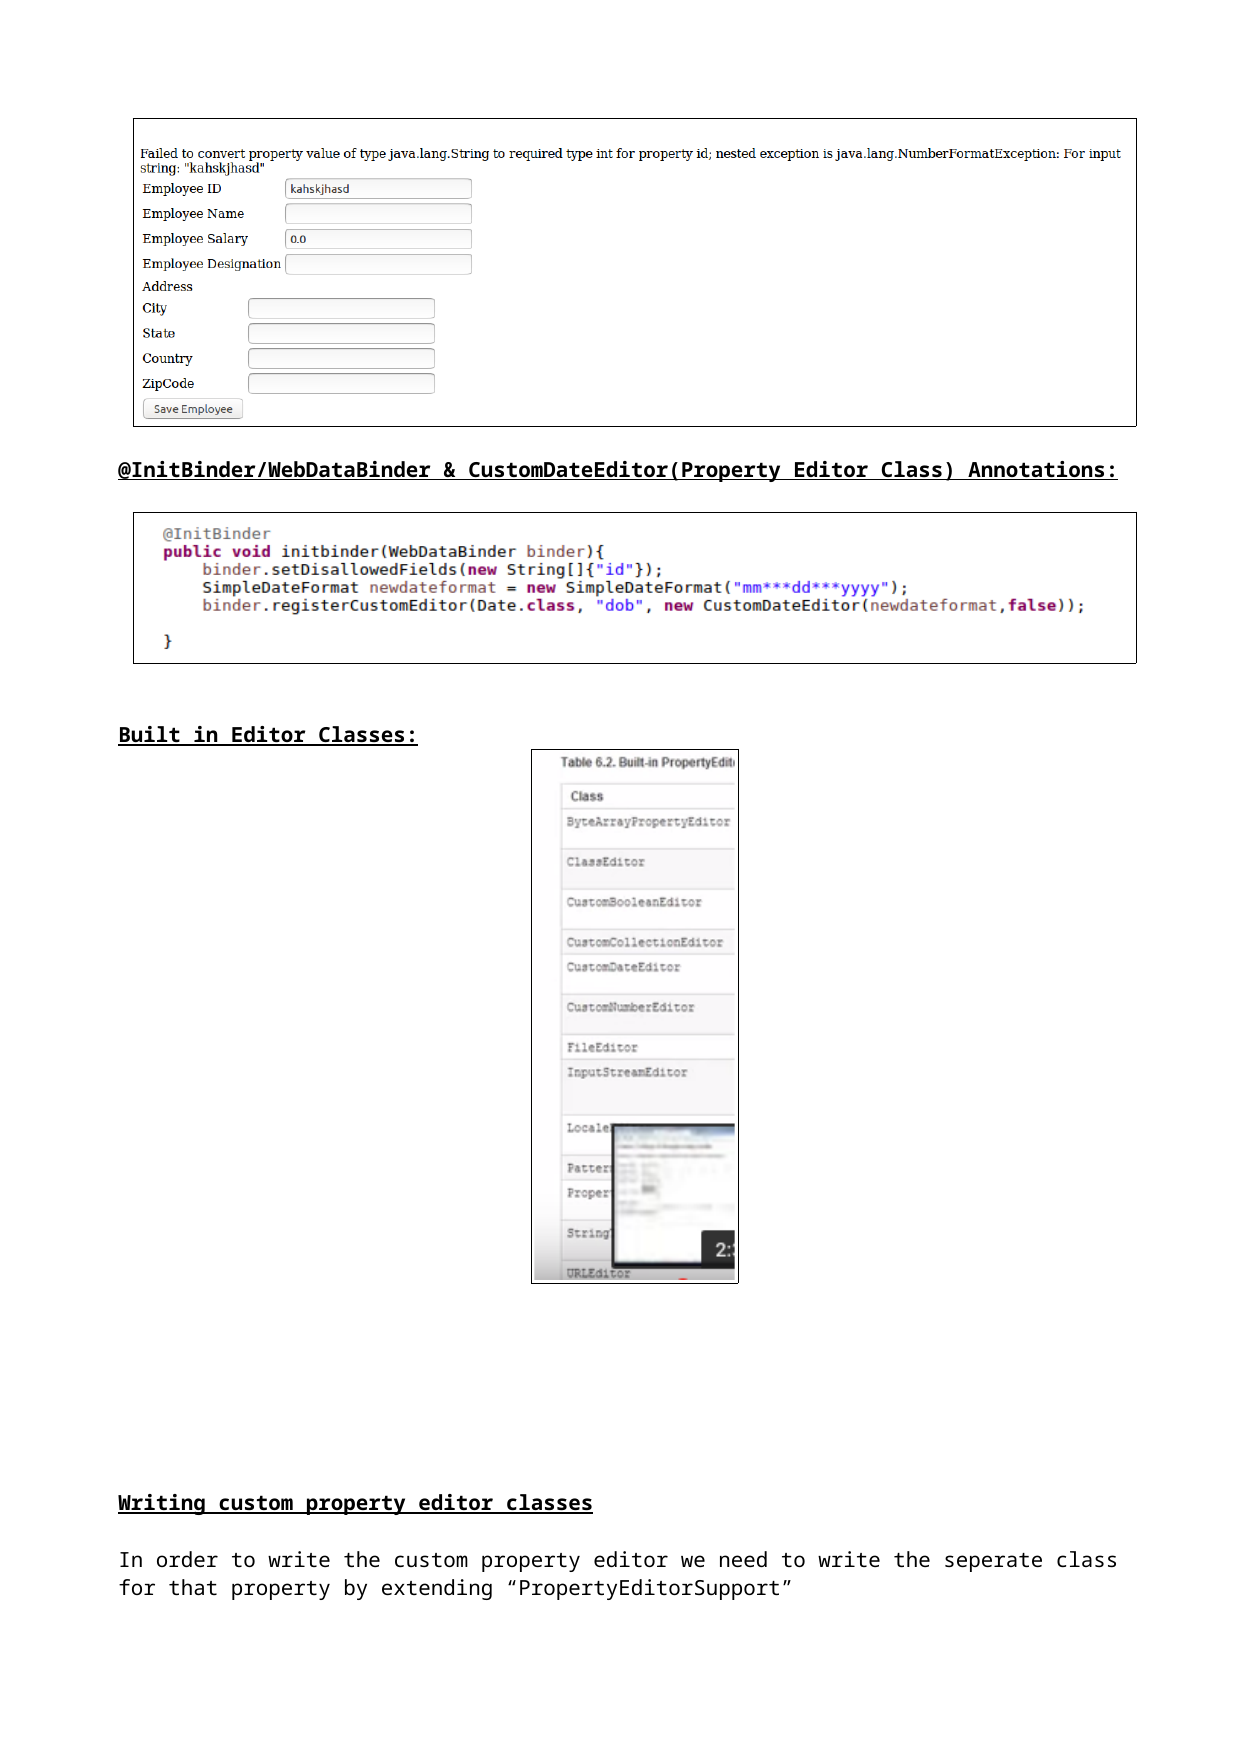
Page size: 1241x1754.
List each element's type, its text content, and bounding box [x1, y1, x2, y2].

picture [534, 751, 735, 1280]
picture [135, 121, 1134, 424]
text Writing custom property editor classes [118, 1488, 1151, 1516]
text @InitBinder/WebDataBinder & CustomDateEditor(Property Editor Class) Annotations: [118, 455, 1151, 483]
picture [135, 514, 1134, 661]
text Built in Editor Classes: [118, 720, 1151, 749]
text In order to write the custom property editor we need to write the seperate class for that property by extending “PropertyEditorSupport” [118, 1545, 1151, 1602]
